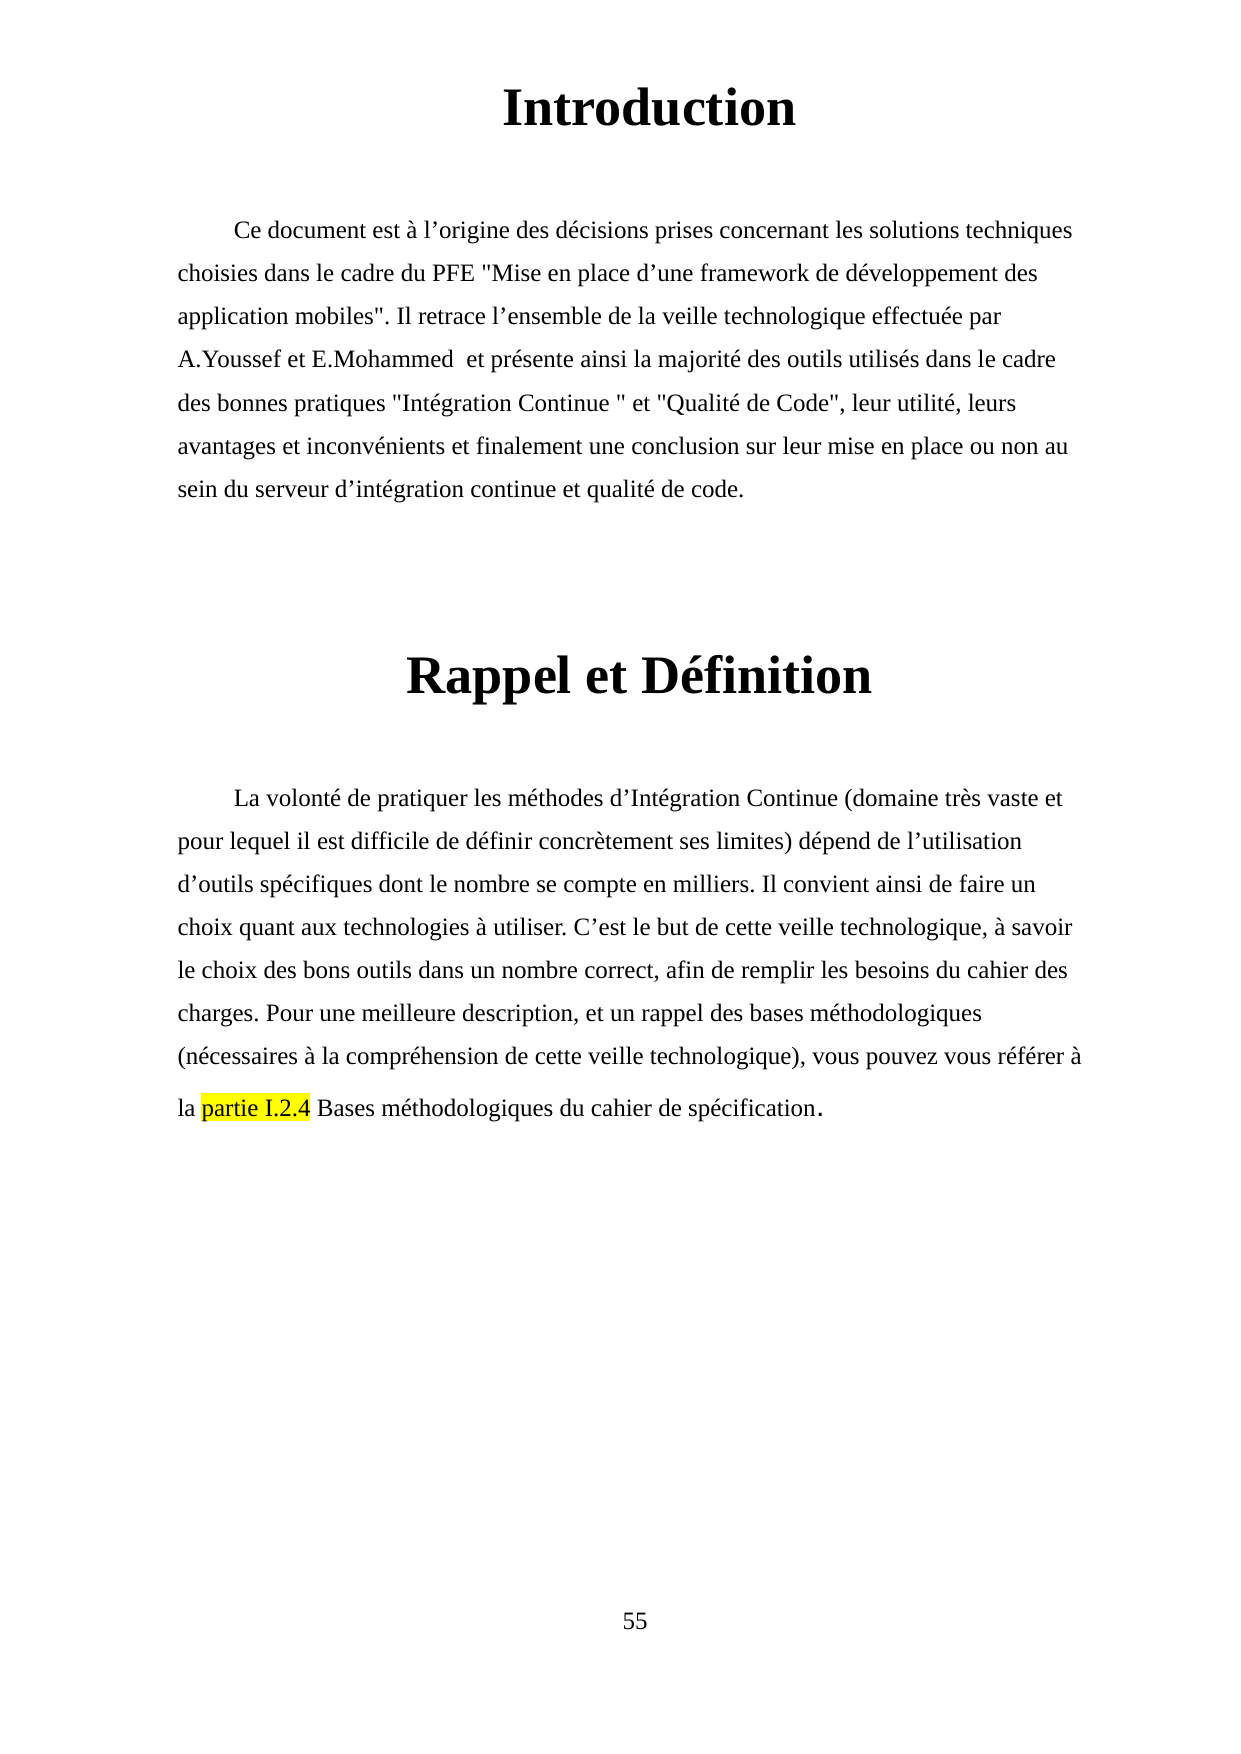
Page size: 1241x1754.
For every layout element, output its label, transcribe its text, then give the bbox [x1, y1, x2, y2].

text Ce document est à l’origine des décisions prises concernant les solutions techniques choisies dans le cadre du PFE "Mise en place d’une framework de développement des application mobiles". Il retrace l’ensemble de la veille technologique effectuée par A.Youssef et E.Mohammed et présente ainsi la majorité des outils utilisés dans le cadre des bonnes pratiques "Intégration Continue " et "Qualité de Code", leur utilité, leurs avantages et inconvénients et finalement une conclusion sur leur mise en place ou non au sein du serveur d’intégration continue et qualité de code. [177, 215, 1092, 503]
subtitle Introduction [177, 75, 1092, 137]
text La volonté de pratiquer les méthodes d’Intégration Continue (domaine très vaste et pour lequel il est difficile de définir concrètement ses limites) dépend de l’utilisation d’outils spécifiques dont le nombre se compte en milliers. Il convient ainsi de faire un choix quant aux technologies à utiliser. C’est le but de cette veille technologique, à savoir le choix des bons outils dans un nombre correct, afin de remplir les besoins du cahier des charges. Pour une meilleure description, et un rappel des bases méthodologiques (nécessaires à la compréhension de cette veille technologique), vous pouvez vous référer à la partie I.2.4 Bases méthodologiques du cahier de spécification. [177, 783, 1092, 1122]
subtitle Rappel et Définition [177, 643, 1092, 705]
